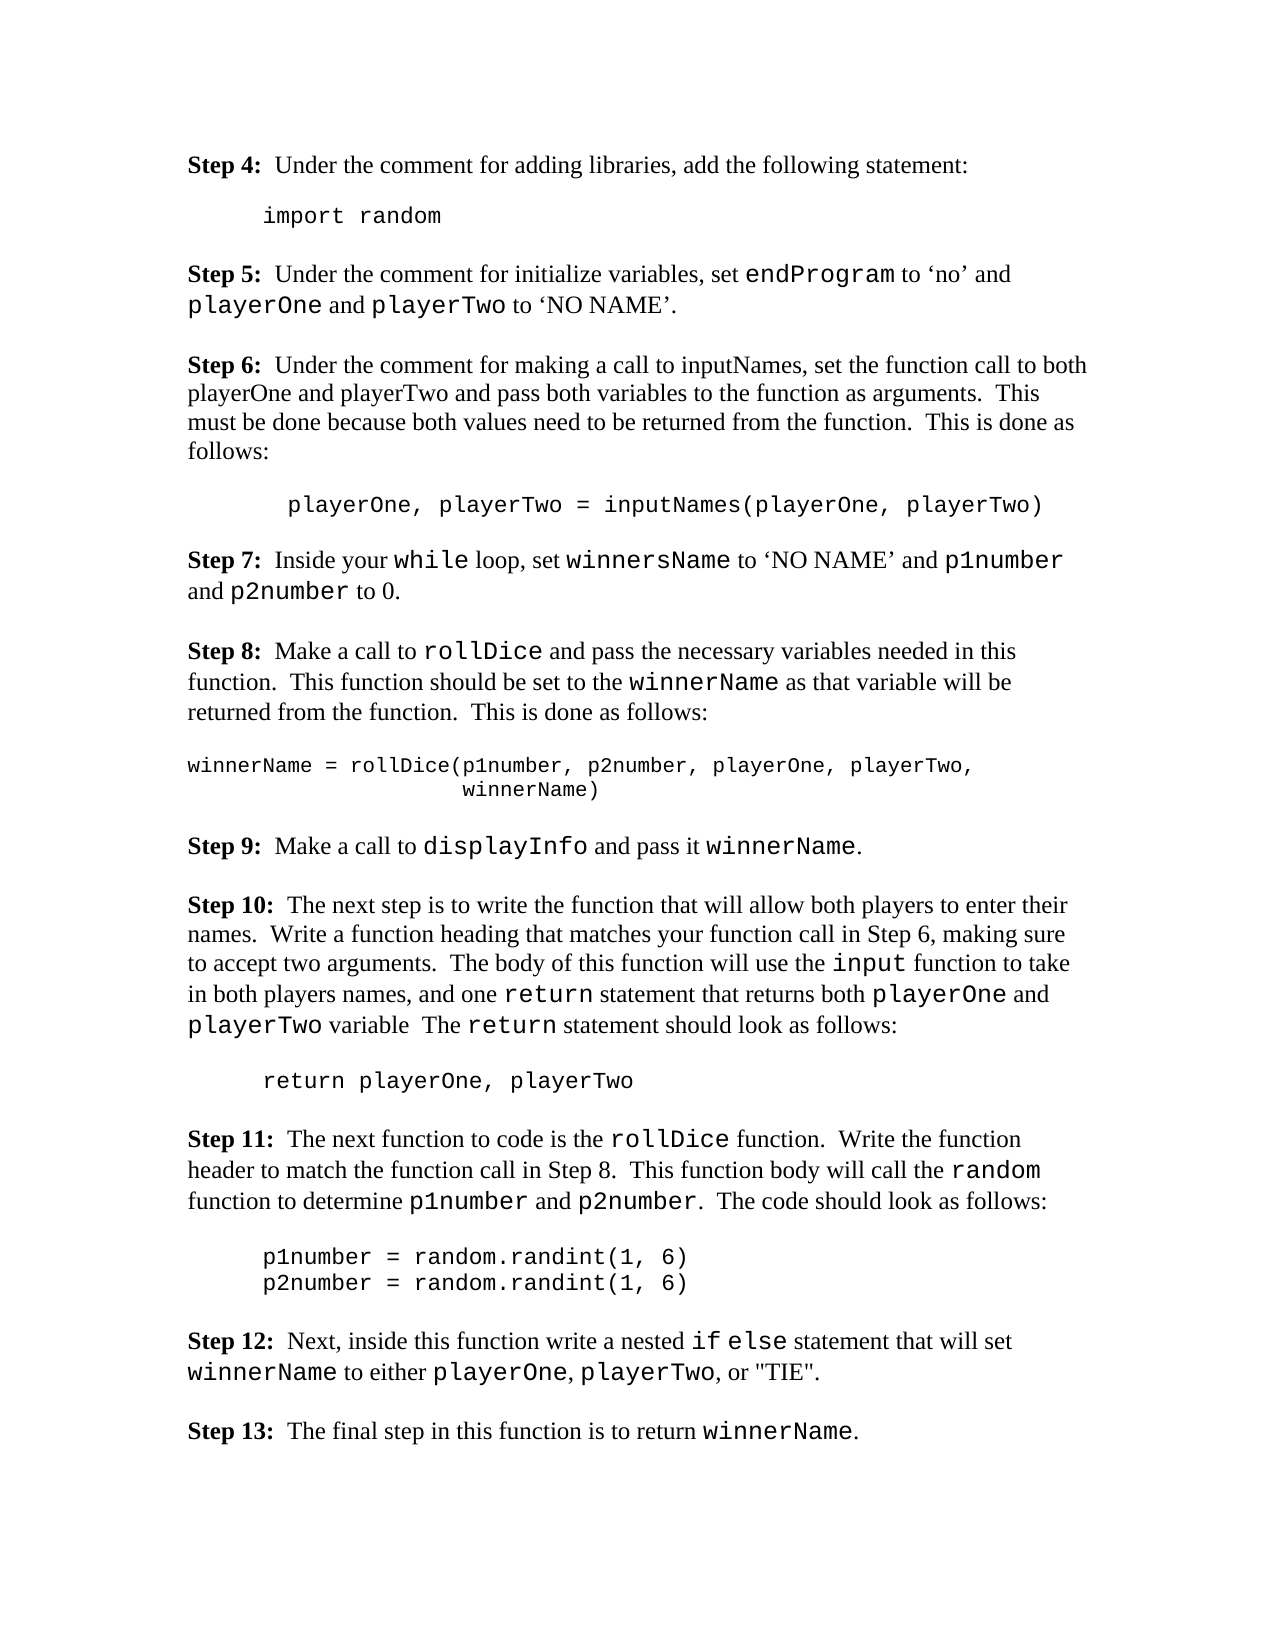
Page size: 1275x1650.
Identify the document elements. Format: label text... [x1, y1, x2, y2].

text p2number = random.randint(1, 6) [187, 1271, 1087, 1297]
text Step 9: Make a call to displayInfo and pass it winnerName. [187, 831, 1087, 862]
text Step 5: Under the comment for initialize variables, set endProgram to ‘no’ and playerOne and playerTwo to ‘NO NAME’. [187, 259, 1087, 321]
text Step 6: Under the comment for making a call to inputNames, set the function call to both playerOne and playerTwo and pass both variables to the function as arguments. This must be done because both values need to be returned from the function. This is done as follows: [187, 350, 1087, 465]
text Step 4: Under the comment for adding libraries, add the following statement: [187, 150, 1087, 179]
text Step 12: Next, inside this function write a nested if else statement that will set winnerName to either playerOne, playerTwo, or "TIE". [187, 1326, 1087, 1388]
text playerOne, playerTwo = inputNames(playerOne, playerTwo) [262, 493, 1087, 519]
text p1number = random.randint(1, 6) [262, 1245, 1087, 1271]
text winnerName) [187, 779, 1087, 802]
text Step 13: The final step in this function is to return winnerName. [187, 1416, 1087, 1447]
text Step 10: The next step is to write the function that will allow both players to enter their names. Write a function heading that matches your function call in Step 6, making sure to accept two arguments. The body of this function will use the input function to take in both players names, and one return statement that returns both playerOne and playerTwo variable The return statement should look as follows: [187, 891, 1087, 1041]
text Step 8: Make a call to rollDice and pass the necessary variables needed in this function. This function should be set to the winnerName as that variable will be returned from the function. This is done as follows: [187, 636, 1087, 726]
text return playerOne, playerTwo [262, 1069, 1087, 1095]
text Step 7: Inside your while loop, set winnersName to ‘NO NAME’ and p1number and p2number to 0. [187, 545, 1087, 607]
text Step 11: The next function to code is the rollDice function. Write the function header to match the function call in Step 8. This function body will call the random function to determine p1number and p2number. The code should look as follows: [187, 1124, 1087, 1217]
text winnerName = rollDice(p1number, p2number, playerOne, playerTwo, [187, 755, 1087, 779]
text import random [262, 205, 1087, 231]
